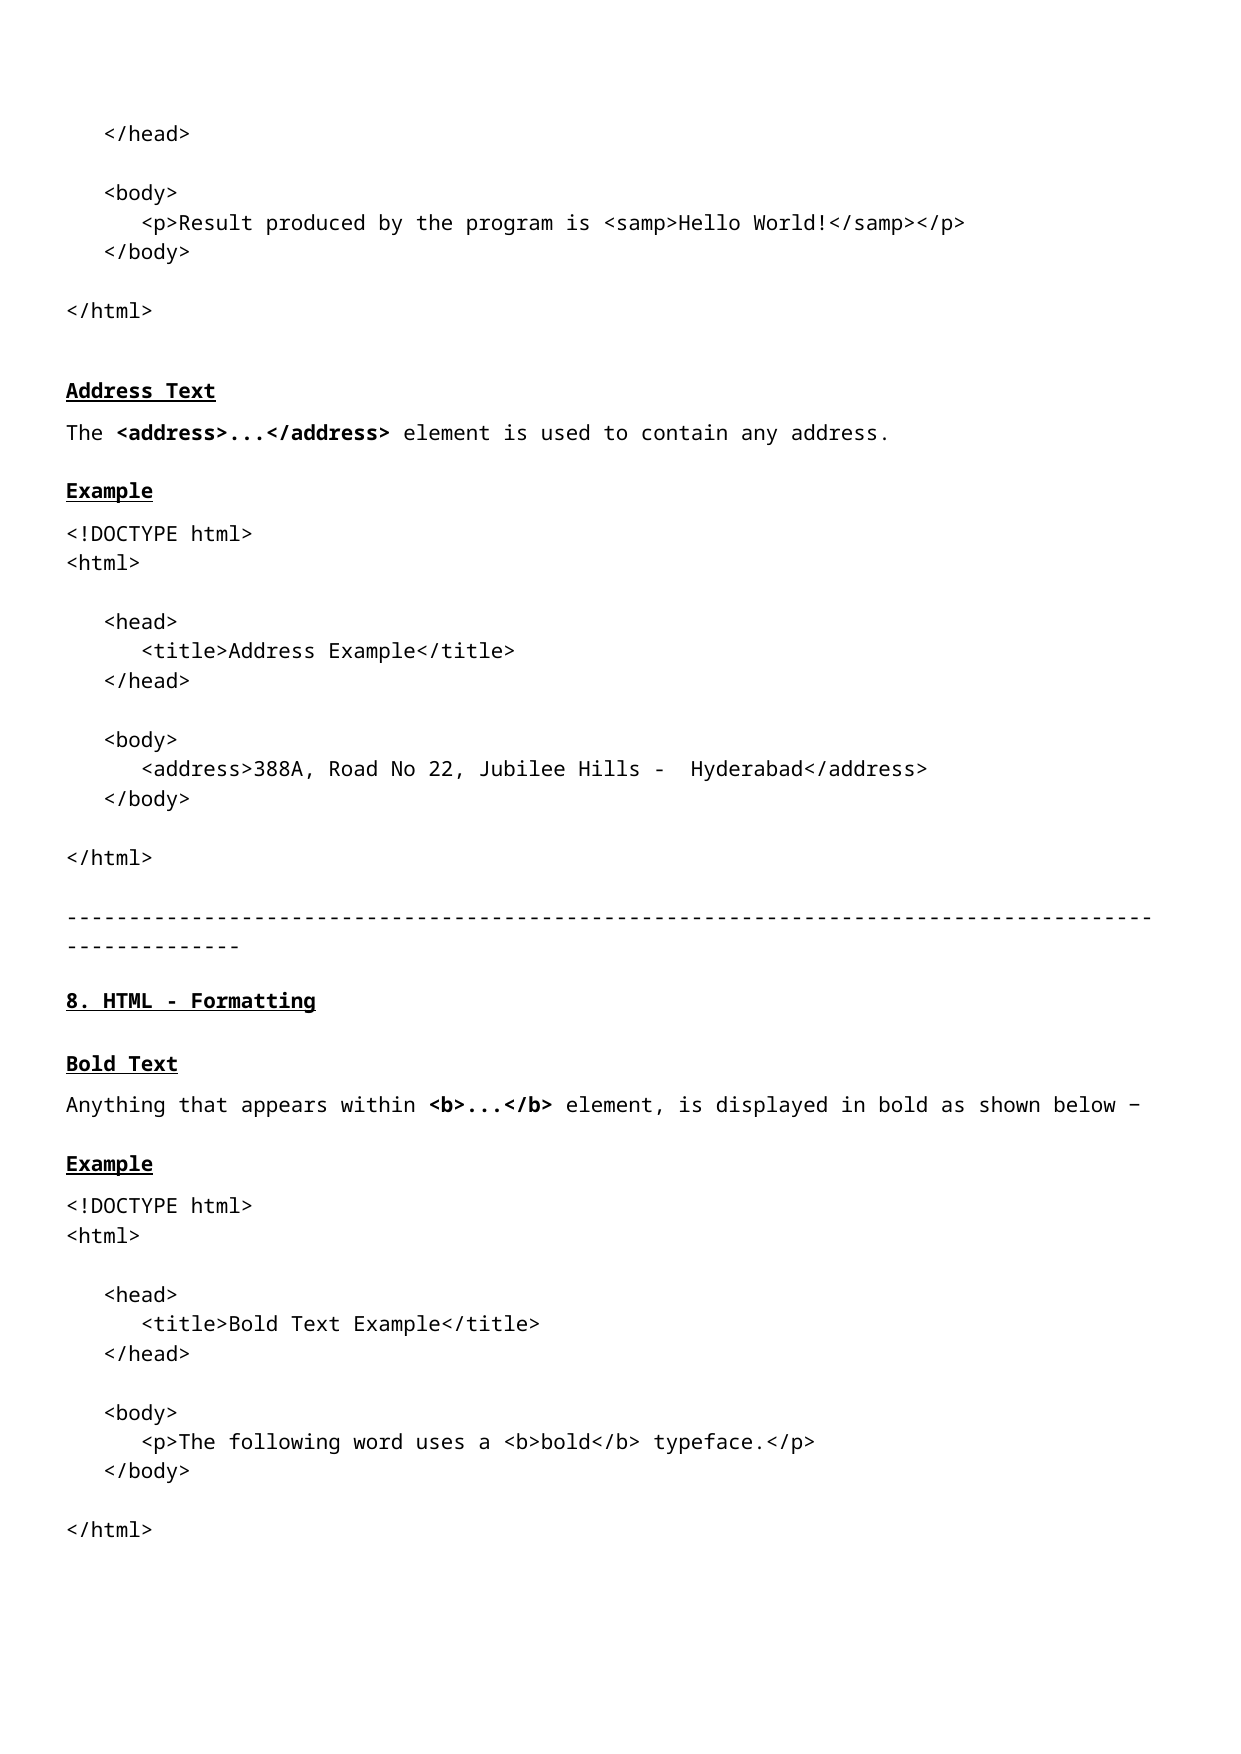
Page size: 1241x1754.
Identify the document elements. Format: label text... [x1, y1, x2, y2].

text <head> [66, 1278, 1158, 1308]
text </html> [66, 842, 1158, 871]
text </body> [66, 1455, 1158, 1485]
text <p>The following word uses a <b>bold</b> typeface.</p> [66, 1426, 1158, 1455]
text <body> [66, 177, 1158, 207]
text ----------------------------------------------------------------------------------------------------- [66, 901, 1158, 959]
text <p>Result produced by the program is <samp>Hello World!</samp></p> [66, 207, 1158, 236]
text Anything that appears within <b>...</b> element, is displayed in bold as shown below − [66, 1089, 1158, 1119]
text </body> [66, 236, 1158, 266]
text <html> [66, 1219, 1158, 1249]
text </head> [66, 1337, 1158, 1367]
text <body> [66, 1396, 1158, 1426]
text <head> [66, 606, 1158, 635]
text <address>388A, Road No 22, Jubilee Hills - Hyderabad</address> [66, 753, 1158, 783]
subtitle Bold Text [66, 1047, 1158, 1077]
text <title>Address Example</title> [66, 635, 1158, 665]
text The <address>...</address> element is used to contain any address. [66, 417, 1158, 446]
text </head> [66, 118, 1158, 148]
subtitle Example [66, 475, 1158, 505]
text <!DOCTYPE html> [66, 517, 1158, 547]
text </html> [66, 1514, 1158, 1544]
text <title>Bold Text Example</title> [66, 1308, 1158, 1337]
subtitle Address Text [66, 375, 1158, 404]
text </head> [66, 665, 1158, 694]
text <html> [66, 547, 1158, 576]
text </body> [66, 783, 1158, 812]
subtitle 8. HTML - Formatting [66, 984, 1158, 1014]
subtitle Example [66, 1148, 1158, 1177]
text </html> [66, 295, 1158, 324]
text <!DOCTYPE html> [66, 1190, 1158, 1219]
text <body> [66, 724, 1158, 753]
